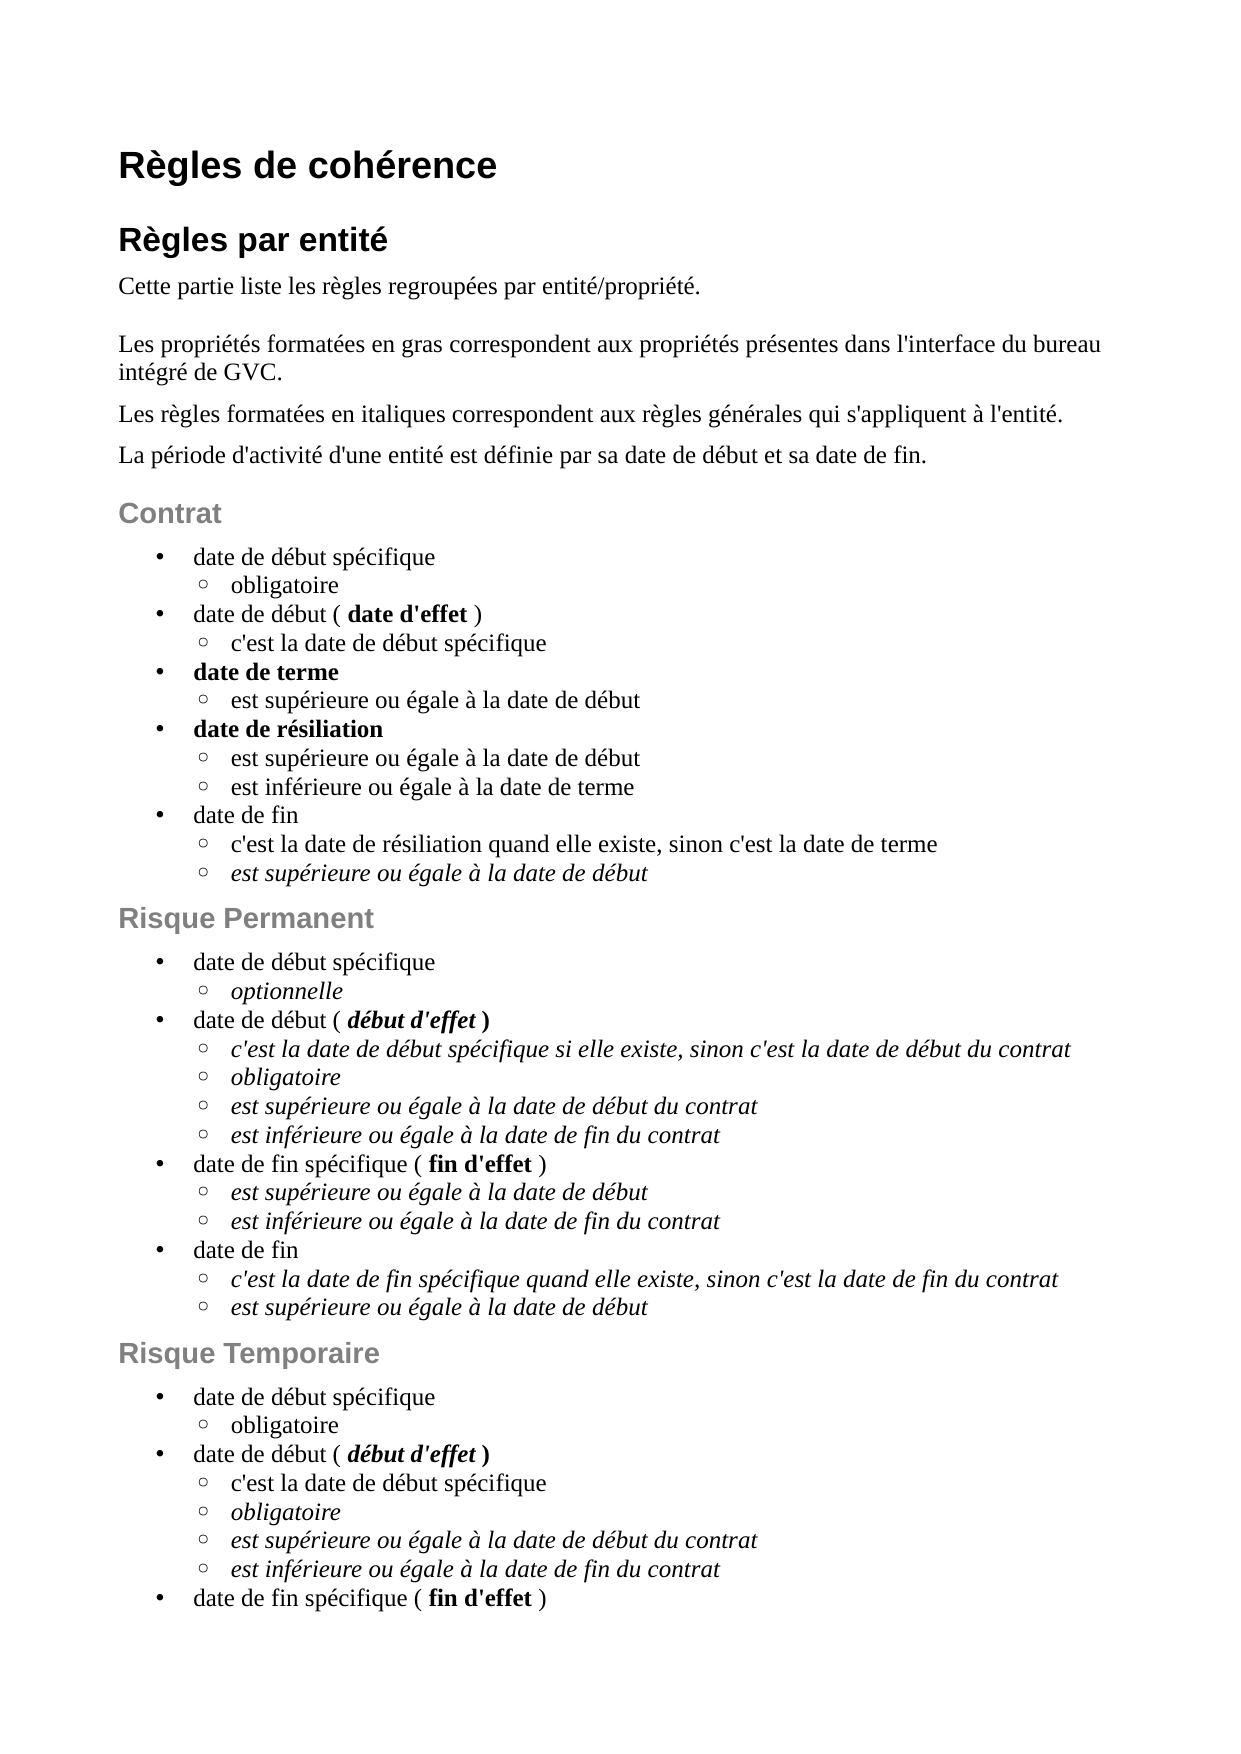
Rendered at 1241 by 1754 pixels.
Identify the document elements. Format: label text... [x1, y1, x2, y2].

list est supérieure ou égale à la date de début du contrat [193, 1091, 1122, 1120]
list est inférieure ou égale à la date de fin du contrat [193, 1554, 1122, 1583]
list obligatoire [193, 1497, 1122, 1526]
list c'est la date de fin spécifique quand elle existe, sinon c'est la date de fin du contrat [193, 1264, 1122, 1292]
list date de début spécifique [156, 542, 1122, 571]
list est inférieure ou égale à la date de fin du contrat [193, 1120, 1122, 1149]
subtitle Règles de cohérence [118, 143, 1122, 187]
text Cette partie liste les règles regroupées par entité/propriété. [118, 271, 1122, 300]
subtitle Contrat [118, 496, 1122, 529]
subtitle Règles par entité [118, 220, 1122, 259]
text Les propriétés formatées en gras correspondent aux propriétés présentes dans l'interface du bureau intégré de GVC. [118, 329, 1122, 386]
list c'est la date de début spécifique si elle existe, sinon c'est la date de début du contrat [193, 1034, 1122, 1062]
list obligatoire [193, 571, 1122, 599]
list date de début spécifique [156, 947, 1122, 976]
list est inférieure ou égale à la date de fin du contrat [193, 1206, 1122, 1235]
list date de fin spécifique ( fin d'effet ) [156, 1583, 1122, 1612]
list obligatoire [193, 1062, 1122, 1091]
text Les règles formatées en italiques correspondent aux règles générales qui s'appliquent à l'entité. [118, 399, 1122, 427]
list est supérieure ou égale à la date de début [193, 858, 1122, 887]
list date de résiliation [156, 714, 1122, 743]
list date de début ( début d'effet ) [156, 1439, 1122, 1468]
list c'est la date de début spécifique [193, 628, 1122, 657]
list est supérieure ou égale à la date de début [193, 1292, 1122, 1321]
list obligatoire [193, 1411, 1122, 1439]
list c'est la date de résiliation quand elle existe, sinon c'est la date de terme [193, 829, 1122, 858]
list date de fin [156, 1235, 1122, 1264]
list date de début ( début d'effet ) [156, 1005, 1122, 1034]
list c'est la date de début spécifique [193, 1468, 1122, 1497]
list est inférieure ou égale à la date de terme [193, 772, 1122, 801]
list date de début ( date d'effet ) [156, 599, 1122, 628]
text La période d'activité d'une entité est définie par sa date de début et sa date de fin. [118, 440, 1122, 469]
list est supérieure ou égale à la date de début du contrat [193, 1526, 1122, 1554]
list date de fin [156, 801, 1122, 829]
list date de terme [156, 657, 1122, 686]
list est supérieure ou égale à la date de début [193, 1177, 1122, 1206]
list date de fin spécifique ( fin d'effet ) [156, 1149, 1122, 1177]
list date de début spécifique [156, 1382, 1122, 1411]
subtitle Risque Permanent [118, 901, 1122, 935]
list est supérieure ou égale à la date de début [193, 743, 1122, 772]
subtitle Risque Temporaire [118, 1336, 1122, 1369]
list optionnelle [193, 976, 1122, 1005]
list est supérieure ou égale à la date de début [193, 686, 1122, 714]
